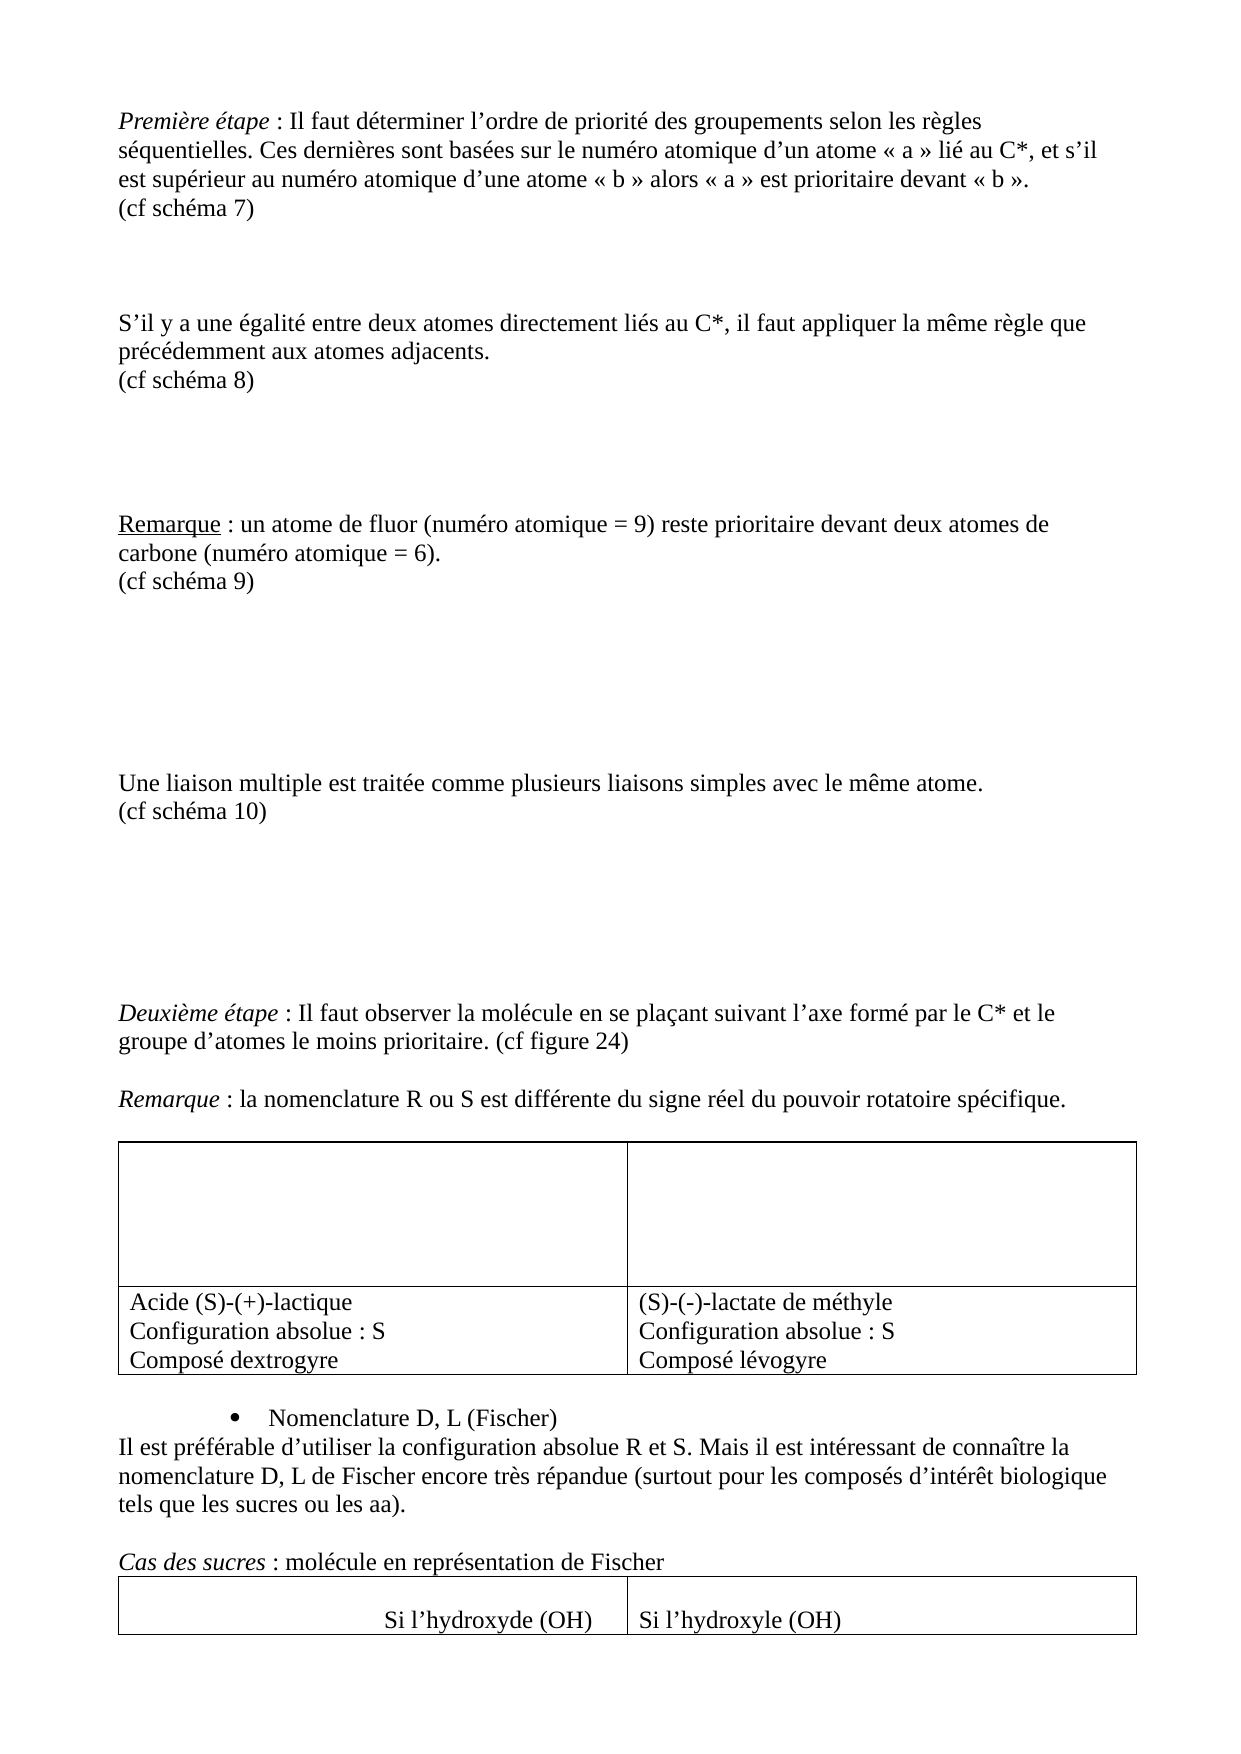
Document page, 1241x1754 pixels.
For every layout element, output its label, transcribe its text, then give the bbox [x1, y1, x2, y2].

table_cell Acide (S)-(+)-lactique Configuration absolue : S Composé dextrogyre [119, 1287, 627, 1373]
text Première étape : Il faut déterminer l’ordre de priorité des groupements selon les règles séquentielles. Ces dernières sont basées sur le numéro atomique d’un atome « a » lié au C*, et s’il est supérieur au numéro atomique d’une atome « b » alors « a » est prioritaire devant « b ». [118, 106, 1122, 193]
text S’il y a une égalité entre deux atomes directement liés au C*, il faut appliquer la même règle que précédemment aux atomes adjacents. [118, 308, 1122, 365]
text Une liaison multiple est traitée comme plusieurs liaisons simples avec le même atome. [118, 768, 1122, 796]
table_header [628, 1143, 1136, 1286]
text (cf schéma 7) [118, 193, 1122, 221]
text Deuxième étape : Il faut observer la molécule en se plaçant suivant l’axe formé par le C* et le groupe d’atomes le moins prioritaire. (cf figure 24) [118, 998, 1122, 1055]
text Cas des sucres : molécule en représentation de Fischer [118, 1547, 1122, 1576]
text (cf schéma 10) [118, 796, 1122, 825]
table_header [119, 1143, 627, 1286]
list Nomenclature D, L (Fischer) [231, 1403, 1122, 1432]
table_cell (S)-(-)-lactate de méthyle Configuration absolue : S Composé lévogyre [628, 1287, 1136, 1373]
text Remarque : la nomenclature R ou S est différente du signe réel du pouvoir rotatoire spécifique. [118, 1084, 1122, 1113]
table_header [119, 1577, 373, 1634]
table_header Si l’hydroxyle (OH) [628, 1577, 882, 1634]
text (cf schéma 9) [118, 566, 1122, 595]
text Il est préférable d’utiliser la configuration absolue R et S. Mais il est intéressant de connaître la nomenclature D, L de Fischer encore très répandue (surtout pour les composés d’intérêt biologique tels que les sucres ou les aa). [118, 1432, 1122, 1518]
table_header Si l’hydroxyde (OH) [373, 1577, 627, 1634]
table_header [882, 1577, 1136, 1634]
text Remarque : un atome de fluor (numéro atomique = 9) reste prioritaire devant deux atomes de carbone (numéro atomique = 6). [118, 509, 1122, 566]
text (cf schéma 8) [118, 365, 1122, 394]
